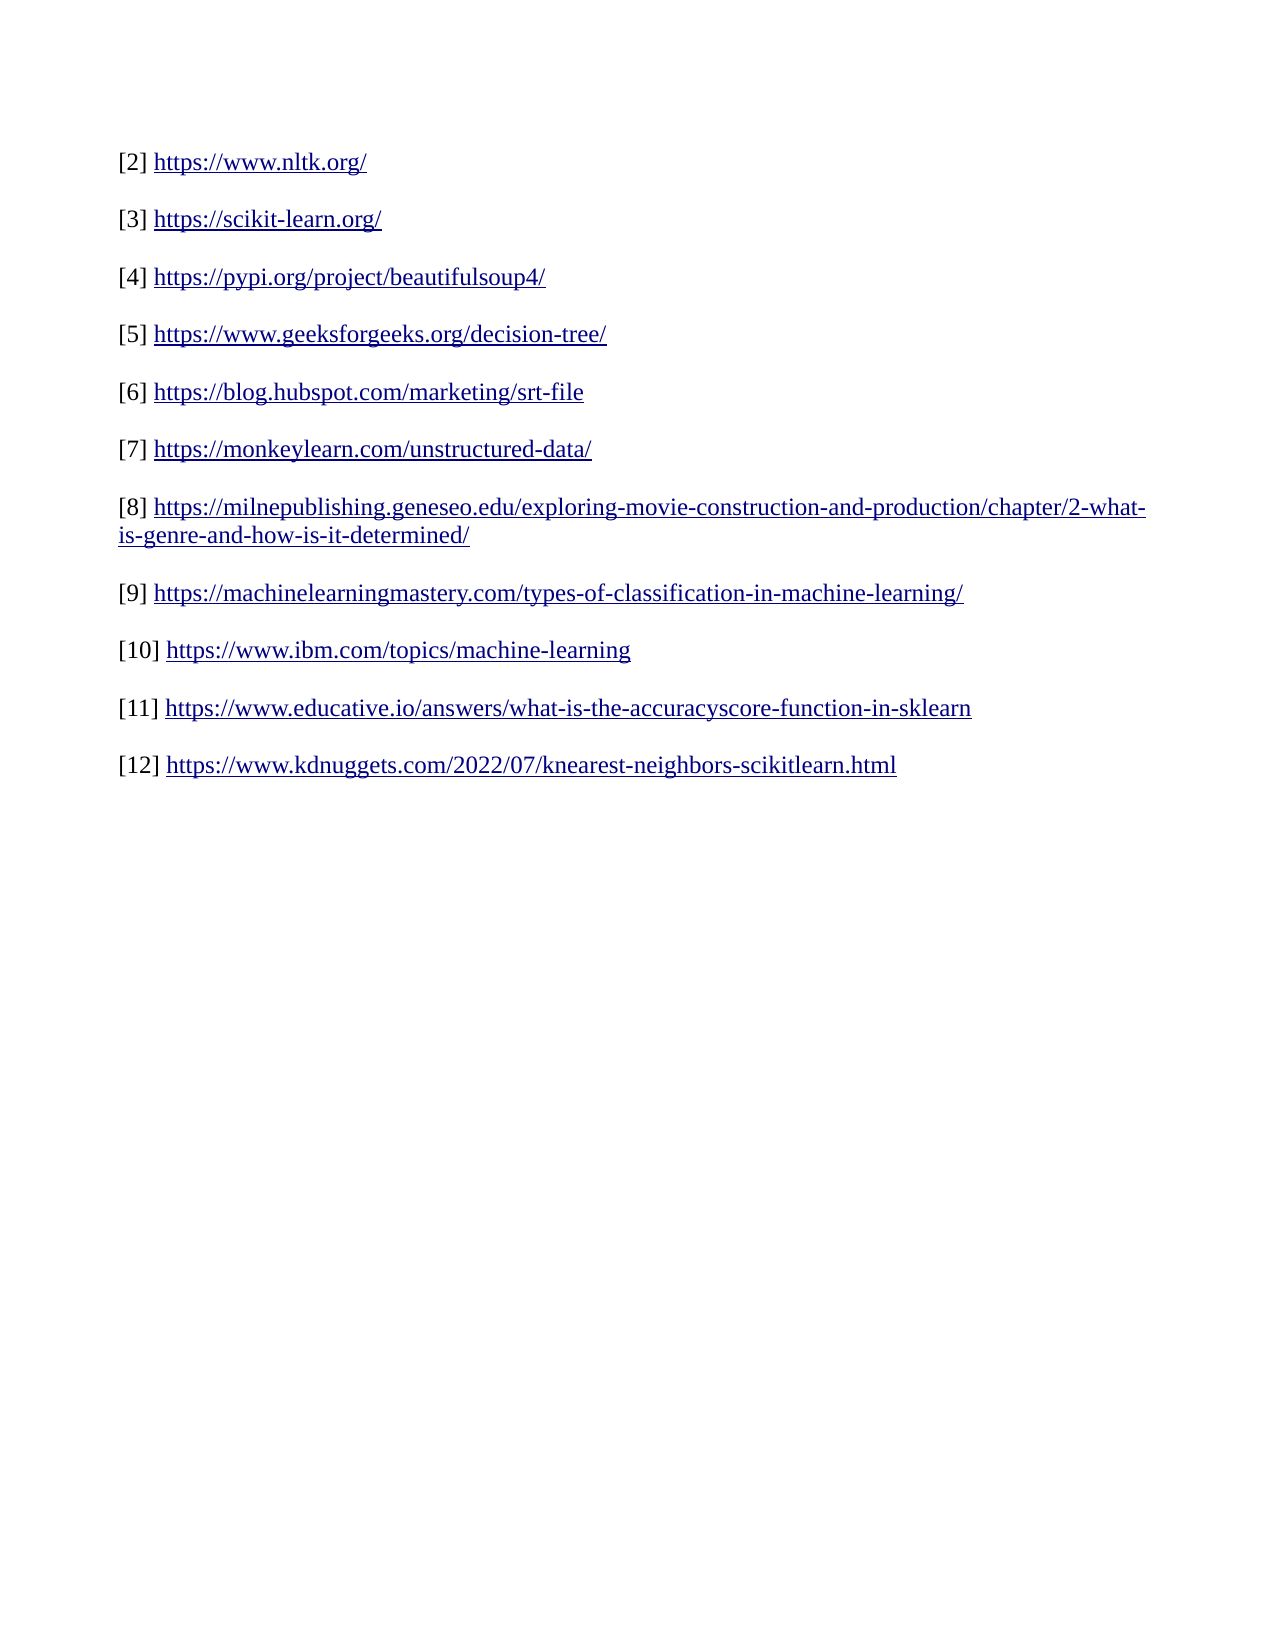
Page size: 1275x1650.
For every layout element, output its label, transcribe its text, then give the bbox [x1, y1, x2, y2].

text [12] https://www.kdnuggets.com/2022/07/knearest-neighbors-scikitlearn.html [118, 751, 1157, 779]
text [3] https://scikit-learn.org/ [118, 204, 1157, 233]
text [10] https://www.ibm.com/topics/machine-learning [118, 636, 1157, 664]
text [2] https://www.nltk.org/ [118, 147, 1157, 176]
text [9] https://machinelearningmastery.com/types-of-classification-in-machine-learning/ [118, 578, 1157, 607]
text [11] https://www.educative.io/answers/what-is-the-accuracyscore-function-in-sklearn [118, 693, 1157, 722]
text [5] https://www.geeksforgeeks.org/decision-tree/ [118, 319, 1157, 348]
text [7] https://monkeylearn.com/unstructured-data/ [118, 434, 1157, 463]
text [6] https://blog.hubspot.com/marketing/srt-file [118, 377, 1157, 406]
text [8] https://milnepublishing.geneseo.edu/exploring-movie-construction-and-production/chapter/2-what-is-genre-and-how-is-it-determined/ [118, 492, 1157, 549]
text [4] https://pypi.org/project/beautifulsoup4/ [118, 262, 1157, 291]
